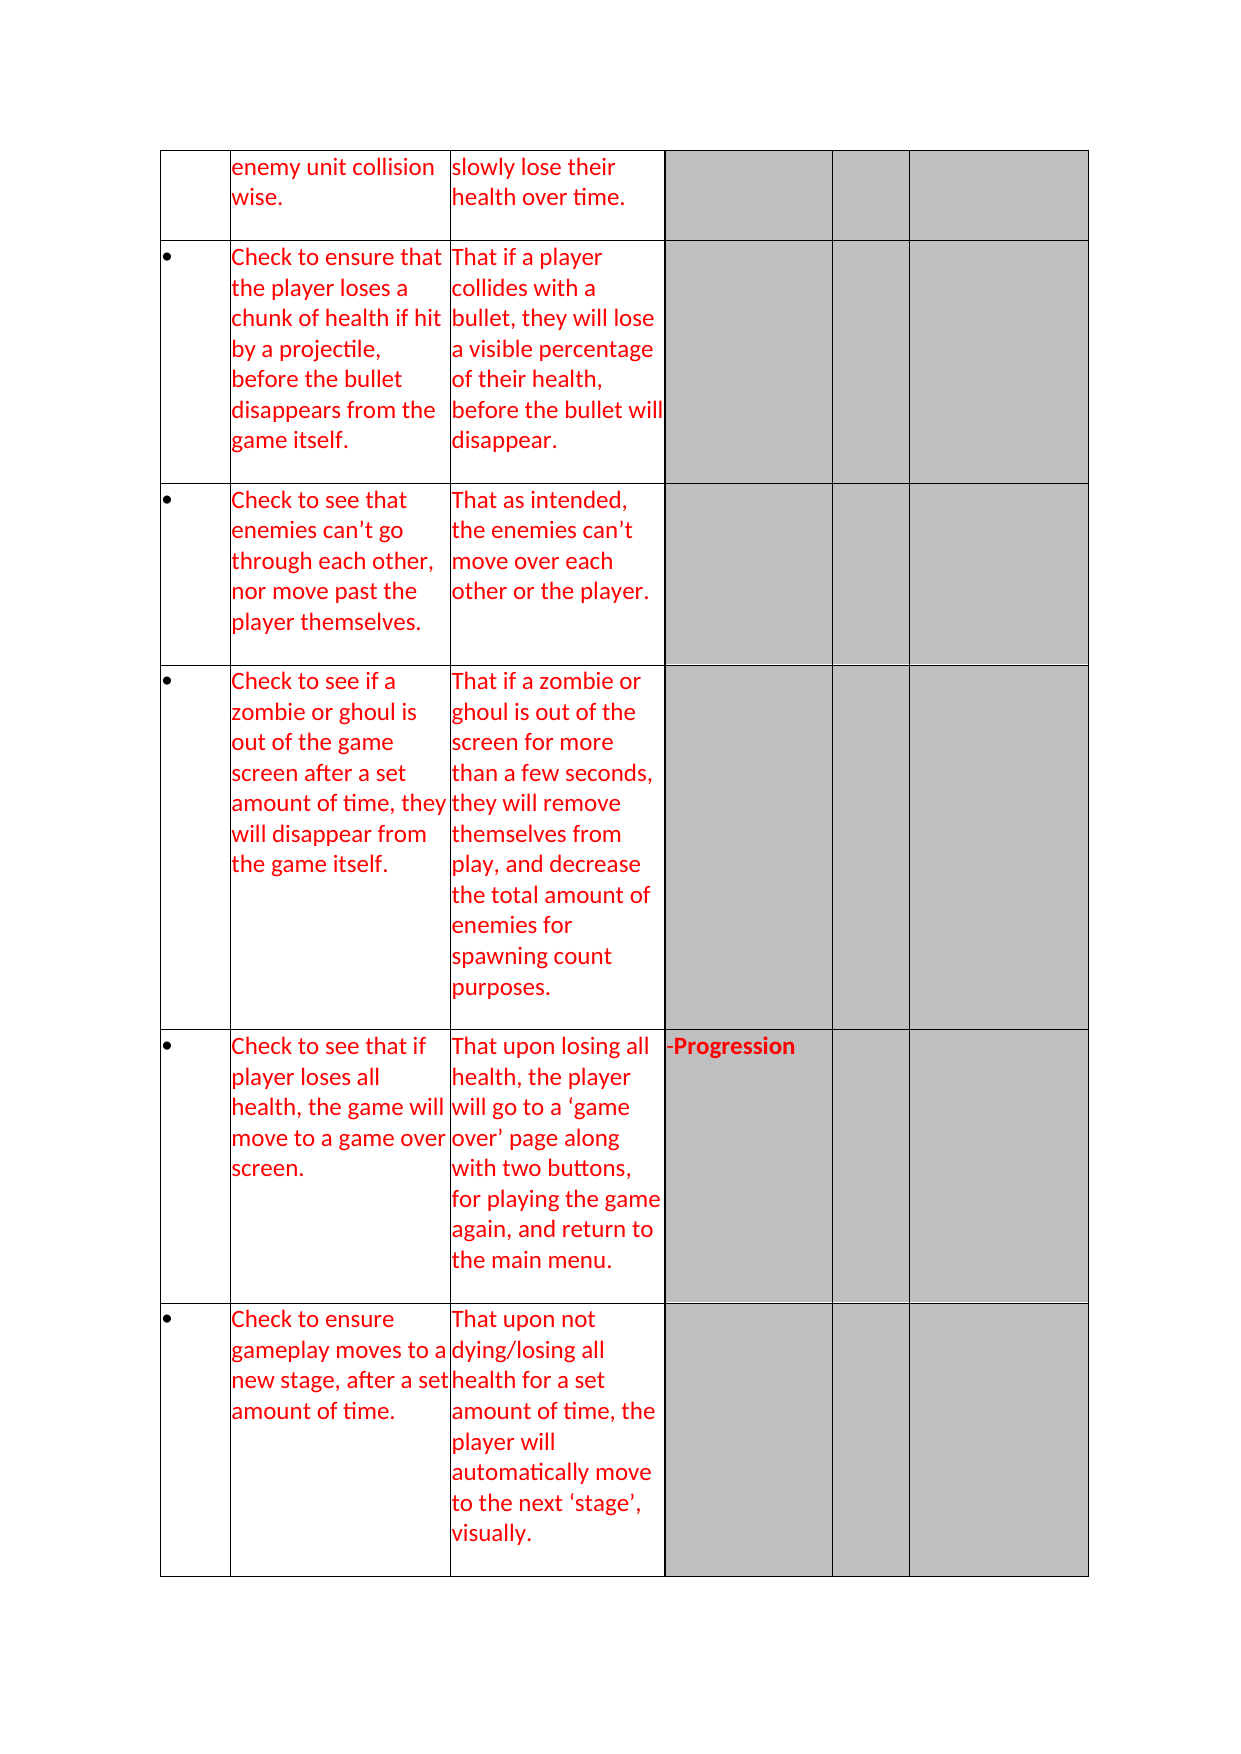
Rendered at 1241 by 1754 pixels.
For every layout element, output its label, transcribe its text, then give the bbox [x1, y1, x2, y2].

table_cell That if a player collides with a bullet, they will lose a visible percentage of their health, before the bullet will disappear. [451, 241, 664, 483]
table_cell [161, 1030, 230, 1302]
table_cell [833, 666, 909, 1029]
table_cell [910, 151, 1088, 240]
table_cell [833, 241, 909, 483]
table_cell [161, 151, 230, 240]
table_cell That upon not dying/losing all health for a set amount of time, the player will automatically move to the next ‘stage’, visually. [451, 1304, 664, 1576]
table_cell [666, 1304, 832, 1576]
table_cell [833, 1030, 909, 1302]
table_cell Check to ensure that the player loses a chunk of health if hit by a projectile, before the bullet disappears from the game itself. [231, 241, 450, 483]
table_cell [666, 151, 832, 240]
table_cell enemy unit collision wise. [231, 151, 450, 240]
table_cell [833, 151, 909, 240]
table_cell That if a zombie or ghoul is out of the screen for more than a few seconds, they will remove themselves from play, and decrease the total amount of enemies for spawning count purposes. [451, 666, 664, 1029]
table_cell [910, 484, 1088, 664]
table_cell [666, 241, 832, 483]
table_cell Check to see that enemies can’t go through each other, nor move past the player themselves. [231, 484, 450, 664]
table_cell [161, 1304, 230, 1576]
table_cell [161, 666, 230, 1029]
table_cell [161, 484, 230, 664]
table_cell Check to see that if player loses all health, the game will move to a game over screen. [231, 1030, 450, 1302]
table_cell That as intended, the enemies can’t move over each other or the player. [451, 484, 664, 664]
table_cell [666, 484, 832, 664]
table_cell That upon losing all health, the player will go to a ‘game over’ page along with two buttons, for playing the game again, and return to the main menu. [451, 1030, 664, 1302]
table_cell [666, 666, 832, 1029]
table_cell [910, 241, 1088, 483]
table_cell Check to see if a zombie or ghoul is out of the game screen after a set amount of time, they will disappear from the game itself. [231, 666, 450, 1029]
table_cell -Progression [666, 1030, 832, 1302]
table_cell [910, 666, 1088, 1029]
table_cell slowly lose their health over time. [451, 151, 664, 240]
table_cell Check to ensure gameplay moves to a new stage, after a set amount of time. [231, 1304, 450, 1576]
table_cell [833, 1304, 909, 1576]
table_cell [161, 241, 230, 483]
table_cell [910, 1304, 1088, 1576]
table_cell [833, 484, 909, 664]
table_cell [910, 1030, 1088, 1302]
